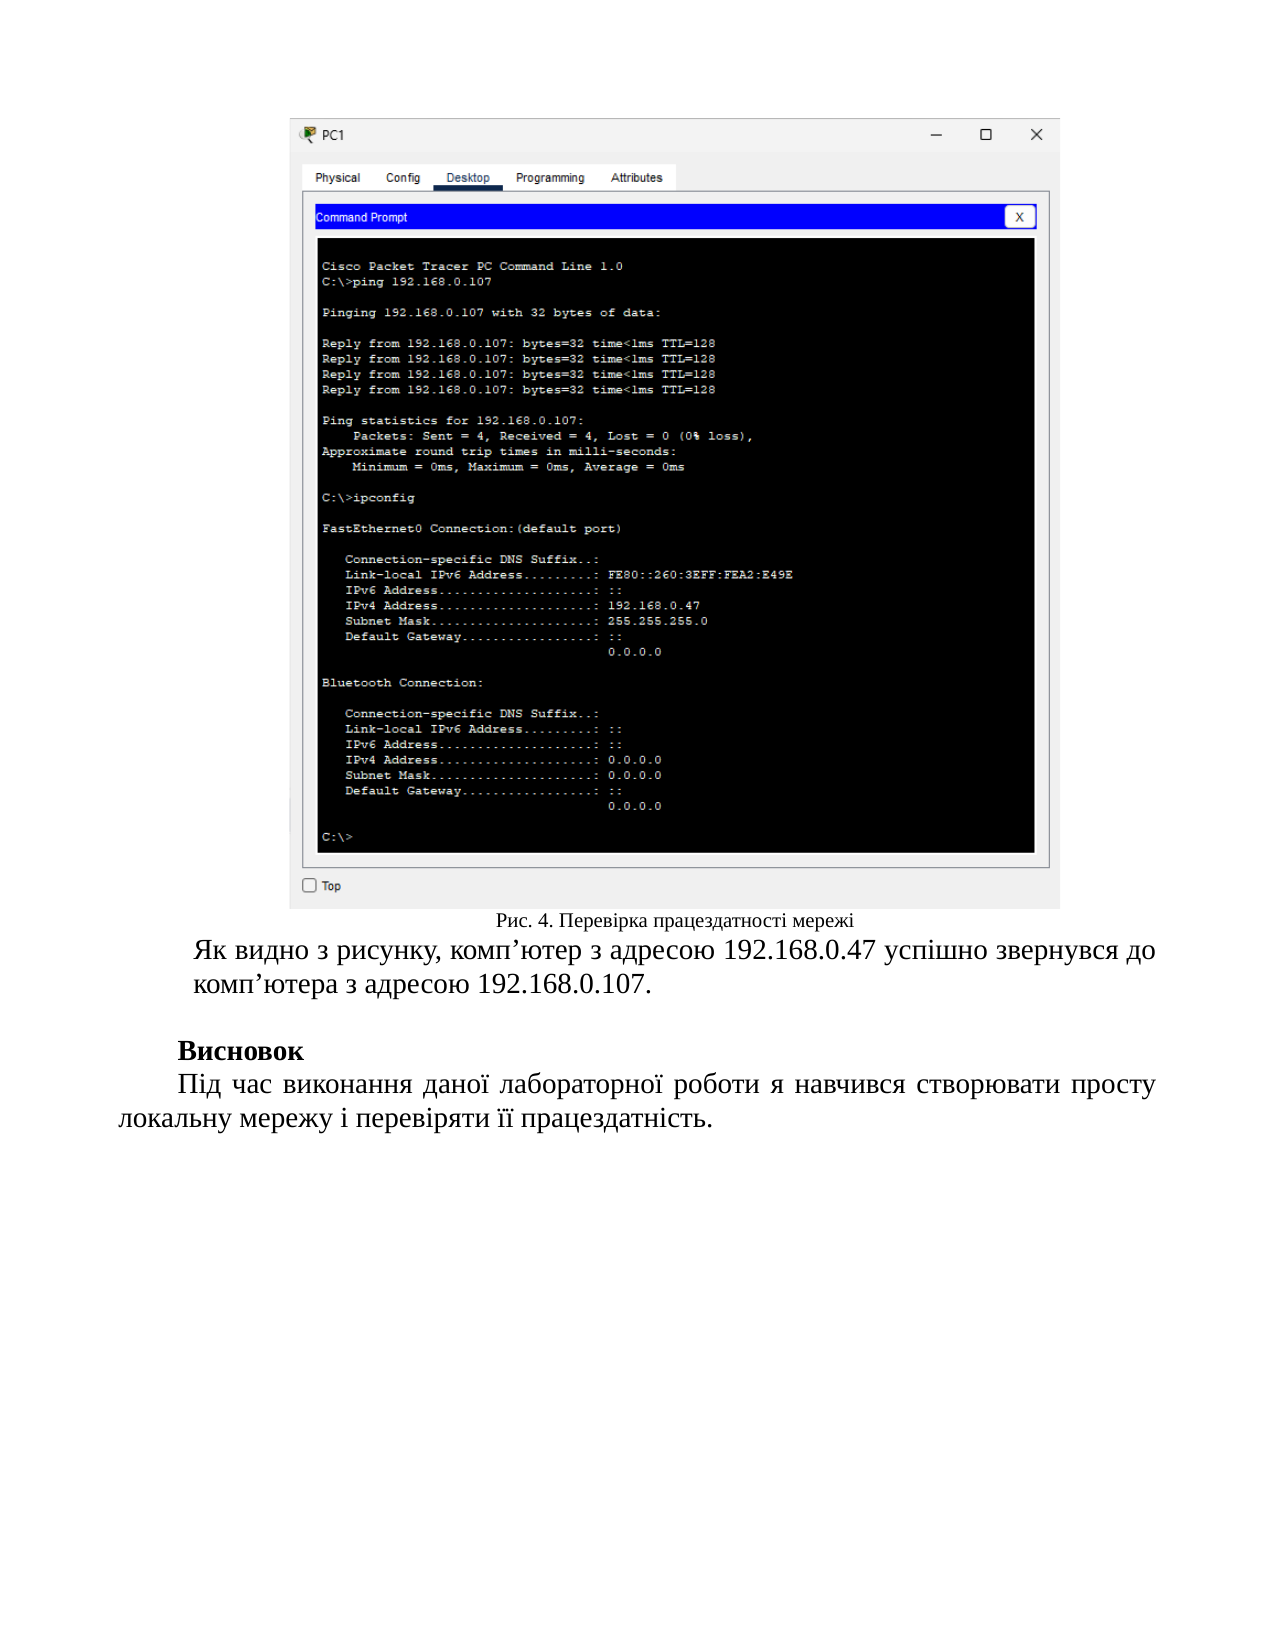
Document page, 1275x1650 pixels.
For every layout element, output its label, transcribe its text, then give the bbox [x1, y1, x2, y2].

text Висновок [118, 1033, 1157, 1067]
list Як видно з рисунку, комп’ютер з адресою 192.168.0.47 успішно звернувся до комп’ютера з адресою 192.168.0.107. [156, 932, 1157, 999]
text Під час виконання даної лабораторної роботи я навчився створювати просту локальну мережу і перевіряти її працездатність. [118, 1067, 1157, 1134]
list Рис. 4. Перевірка працездатності мережі [156, 908, 1157, 932]
picture [289, 118, 1061, 909]
